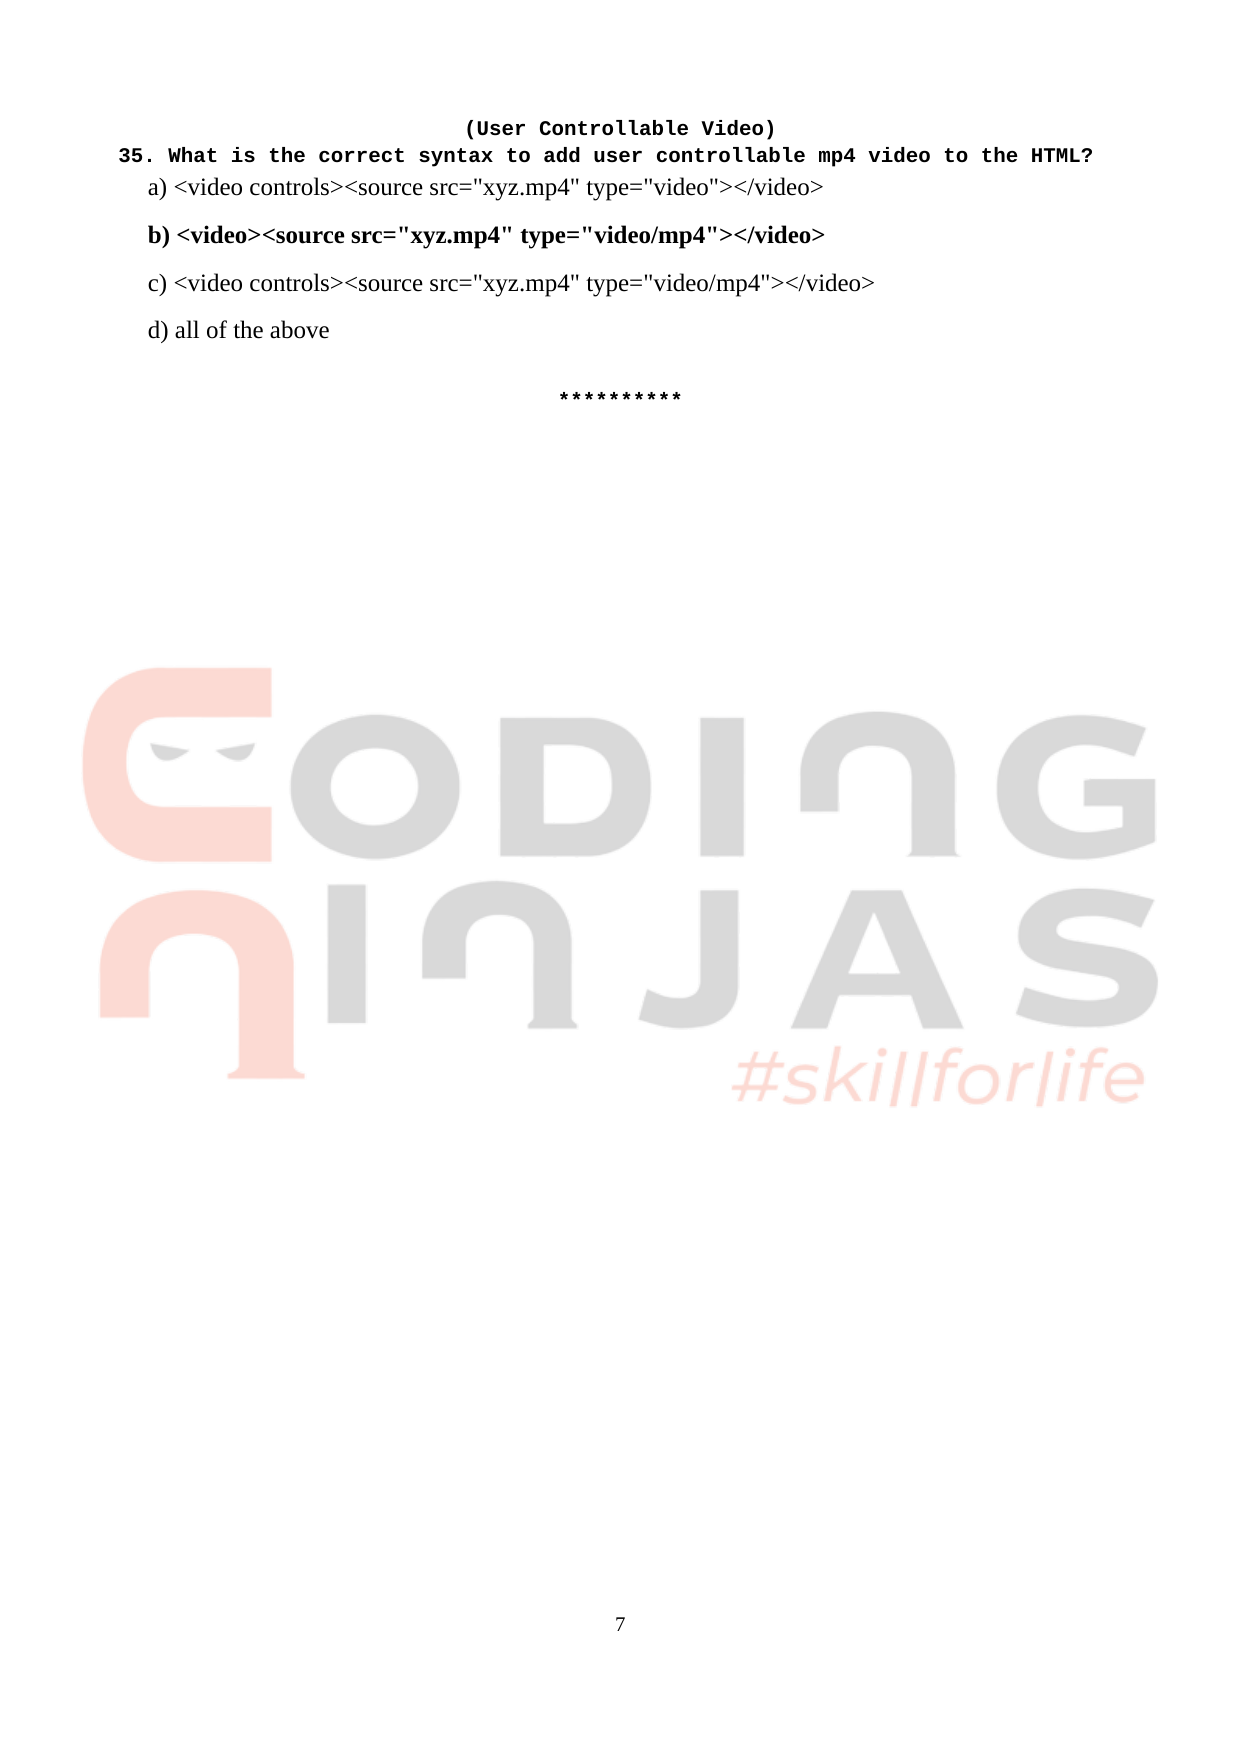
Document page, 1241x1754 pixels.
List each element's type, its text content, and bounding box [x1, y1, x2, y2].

text b) <video><source src="xyz.mp4" type="video/mp4"></video> [148, 220, 1122, 249]
text a) <video controls><source src="xyz.mp4" type="video"></video> [148, 172, 1122, 201]
text d) all of the above [148, 315, 1122, 344]
text c) <video controls><source src="xyz.mp4" type="video/mp4"></video> [148, 268, 1122, 296]
text ********** [118, 390, 1122, 414]
text (User Controllable Video) [118, 118, 1122, 142]
text 35. What is the correct syntax to add user controllable mp4 video to the HTML? [118, 145, 1122, 169]
